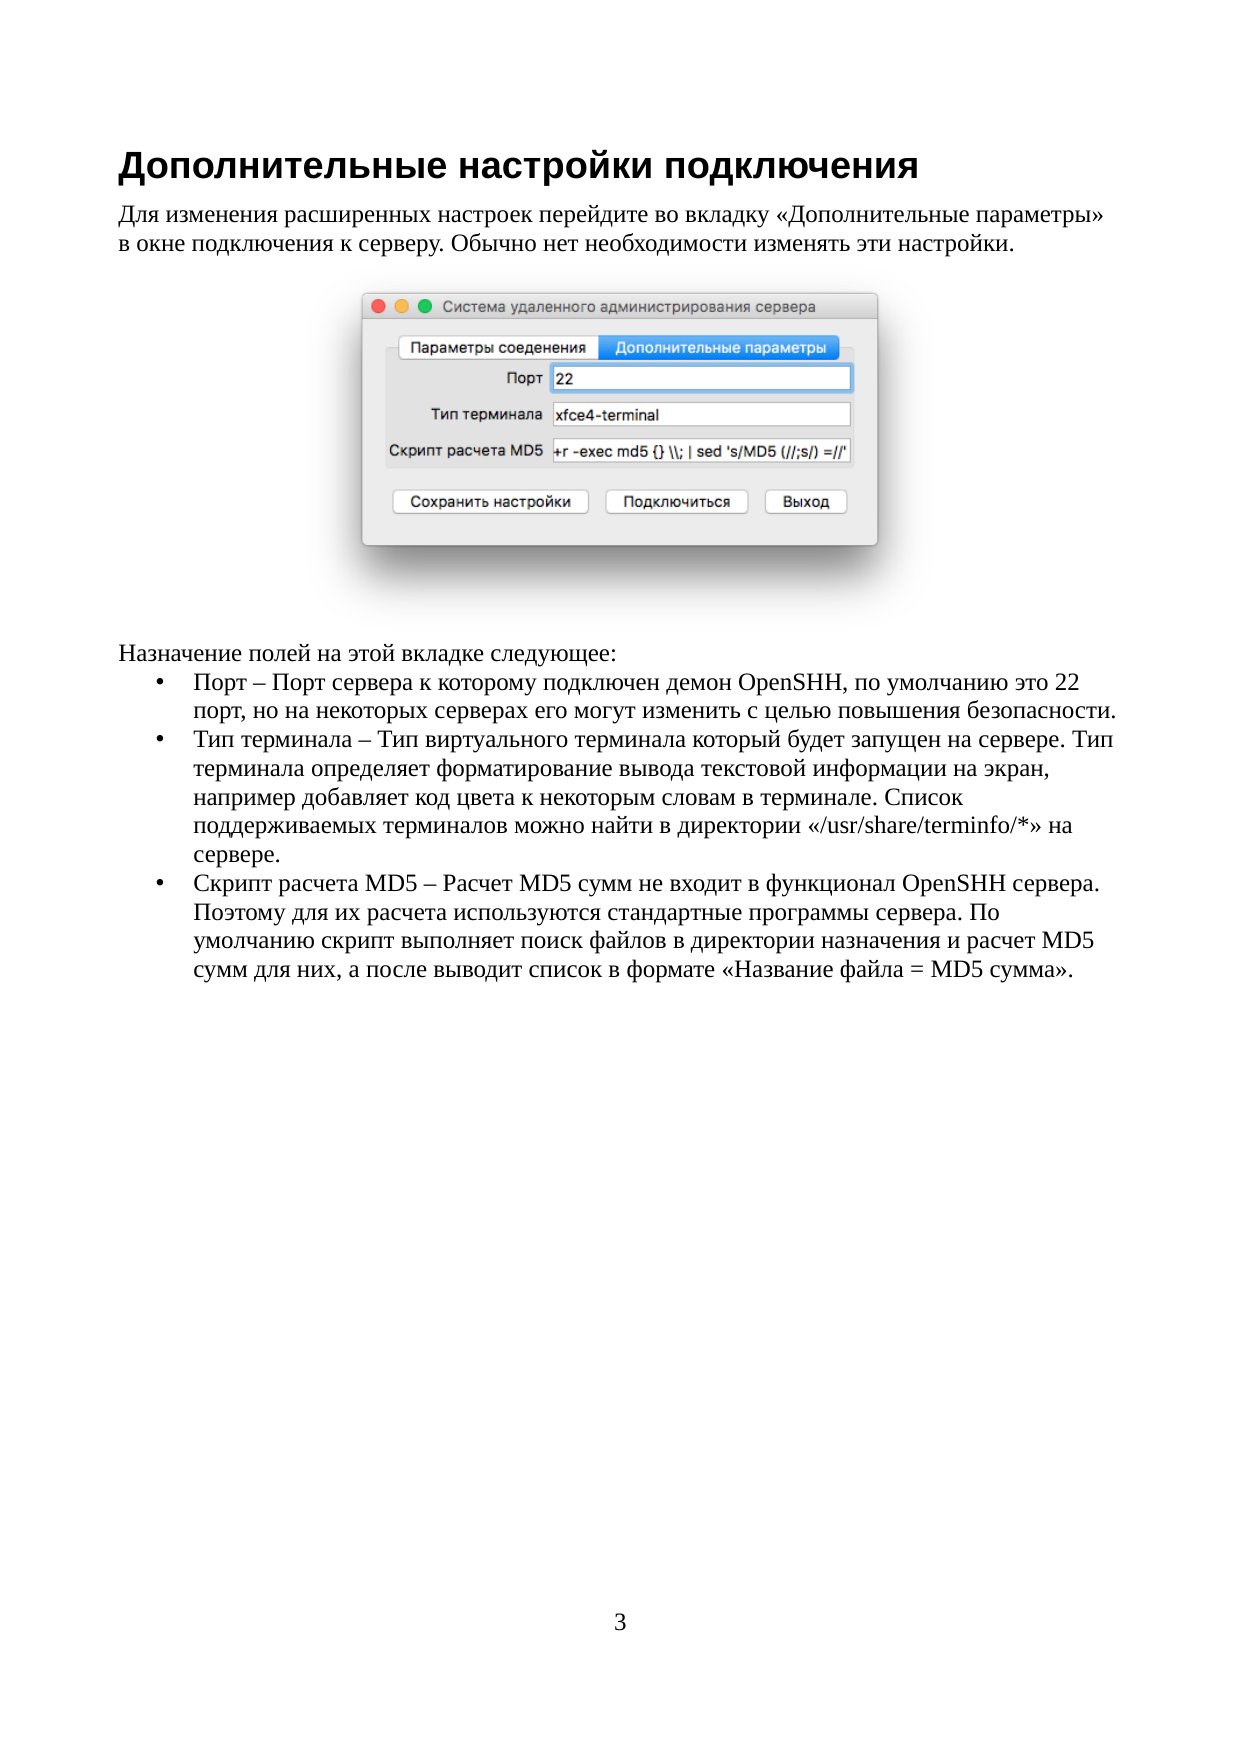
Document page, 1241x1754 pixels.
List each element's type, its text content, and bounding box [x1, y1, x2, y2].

text Для изменения расширенных настроек перейдите во вкладку «Дополнительные параметры» в окне подключения к серверу. Обычно нет необходимости изменять эти настройки. [118, 199, 1122, 257]
list Тип терминала – Тип виртуального терминала который будет запущен на сервере. Тип терминала определяет форматирование вывода текстовой информации на экран, например добавляет код цвета к некоторым словам в терминале. Список поддерживаемых терминалов можно найти в директории «/usr/share/terminfo/*» на сервере. [156, 724, 1122, 868]
subtitle Дополнительные настройки подключения [118, 143, 1122, 187]
picture [297, 256, 943, 639]
list Скрипт расчета MD5 – Расчет MD5 сумм не входит в функционал OpenSHH сервера. Поэтому для их расчета используются стандартные программы сервера. По умолчанию скрипт выполняет поиск файлов в директории назначения и расчет MD5 сумм для них, а после выводит список в формате «Название файла = MD5 сумма». [156, 868, 1122, 983]
text Назначение полей на этой вкладке следующее: [118, 257, 1122, 667]
list Порт – Порт сервера к которому подключен демон OpenSHH, по умолчанию это 22 порт, но на некоторых серверах его могут изменить с целью повышения безопасности. [156, 667, 1122, 724]
